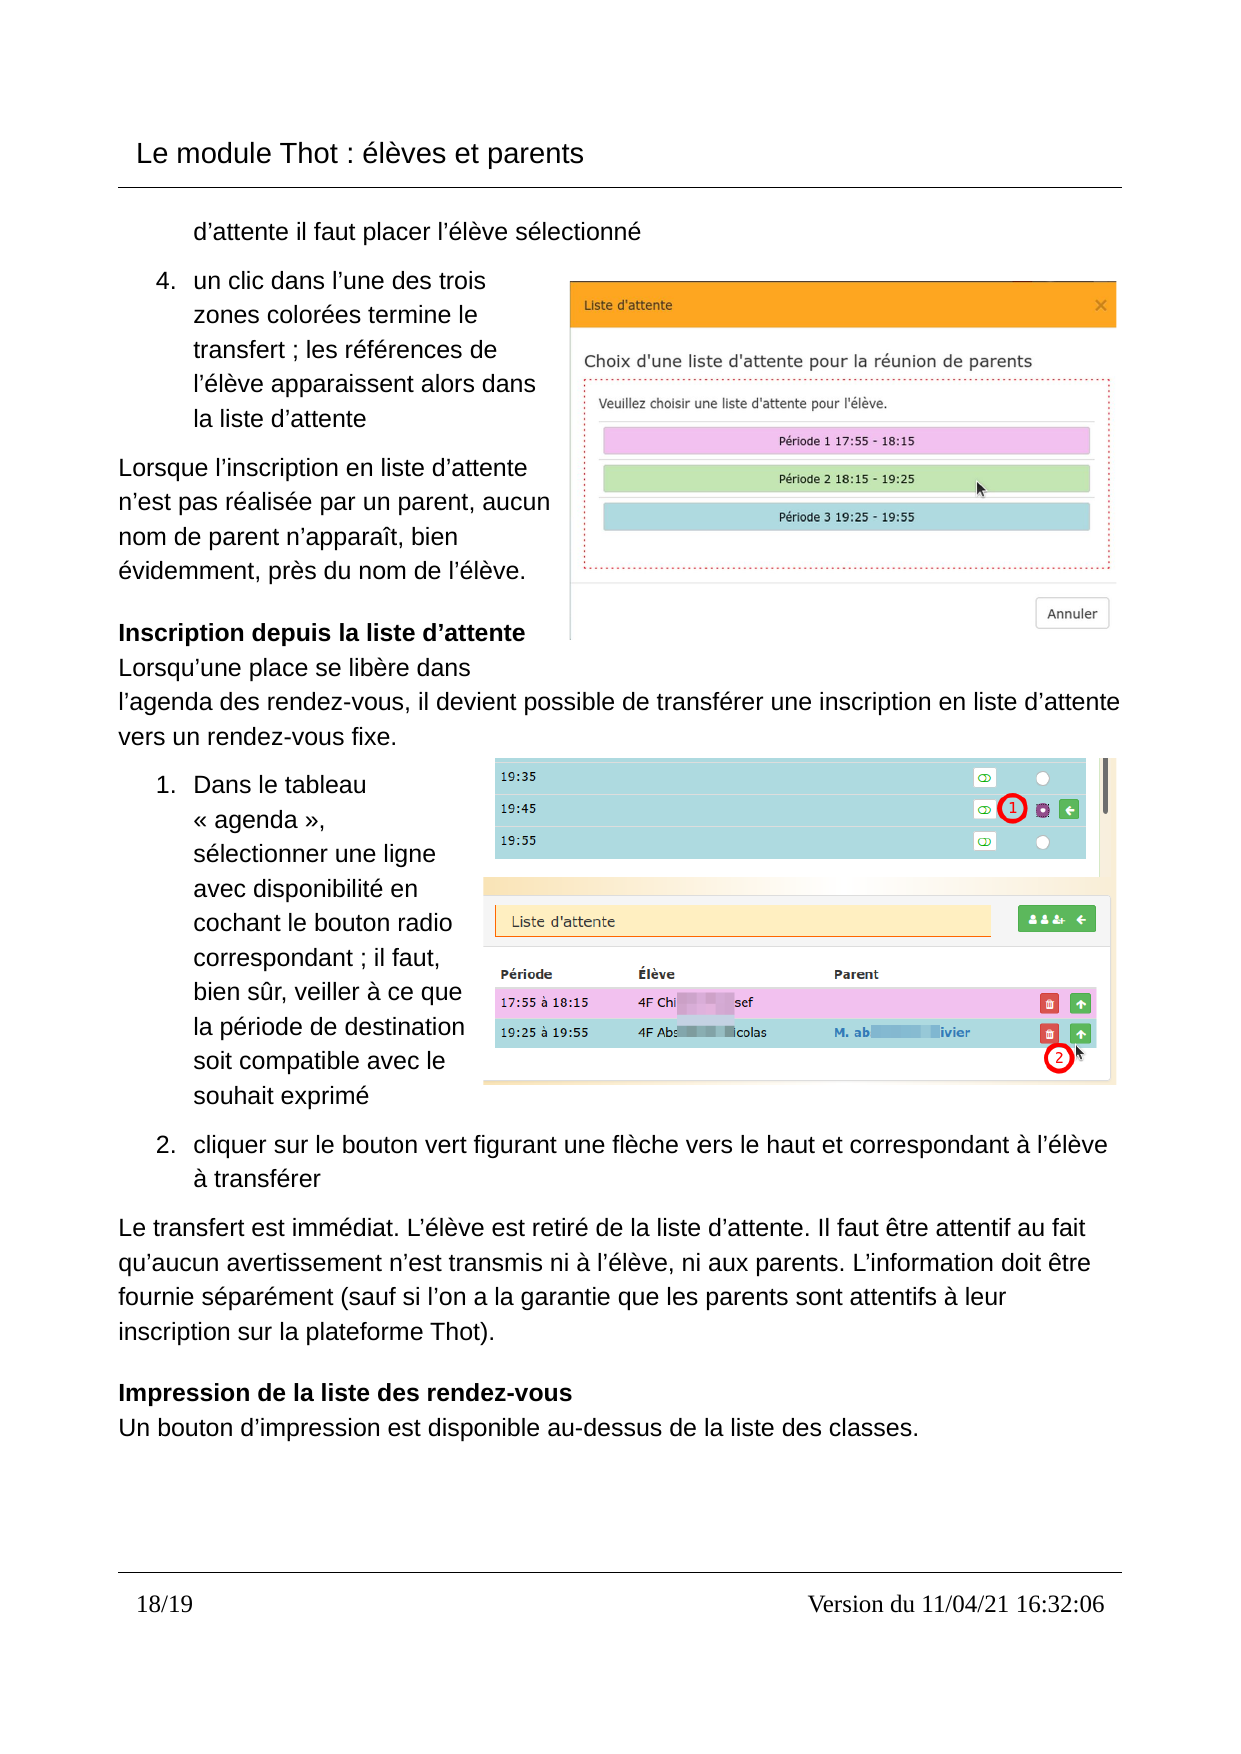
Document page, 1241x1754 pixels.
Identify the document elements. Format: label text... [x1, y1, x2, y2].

text Le transfert est immédiat. L’élève est retiré de la liste d’attente. Il faut être attentif au fait qu’aucun avertissement n’est transmis ni à l’élève, ni aux parents. L’information doit être fournie séparément (sauf si l’on a la garantie que les parents sont attentifs à leur inscription sur la plateforme Thot). [118, 1213, 1122, 1346]
text Lorsqu’une place se libère dans l’agenda des rendez-vous, il devient possible de transférer une inscription en liste d’attente vers un rendez-vous fixe. [118, 652, 1122, 750]
list Dans le tableau « agenda », sélectionner une ligne avec disponibilité en cochant le bouton radio correspondant ; il faut, bien sûr, veiller à ce que la période de destination soit compatible avec le souhait exprimé [156, 771, 1122, 1109]
picture [483, 758, 1117, 1085]
list cliquer sur le bouton vert figurant une flèche vers le haut et correspondant à l’élève à transférer [156, 1130, 1122, 1193]
picture [569, 281, 1117, 640]
subtitle Impression de la liste des rendez-vous [118, 1378, 1122, 1407]
text Un bouton d’impression est disponible au-dessus de la liste des classes. [118, 1413, 1122, 1442]
text Lorsque l’inscription en liste d’attente n’est pas réalisée par un parent, aucun nom de parent n’apparaît, bien évidemment, près du nom de l’élève. [118, 453, 569, 585]
list un clic dans l’une des trois zones colorées termine le transfert ; les références de l’élève apparaissent alors dans la liste d’attente [156, 266, 1122, 432]
list d’attente il faut placer l’élève sélectionné [156, 217, 1122, 245]
subtitle Inscription depuis la liste d’attente [118, 618, 1122, 646]
